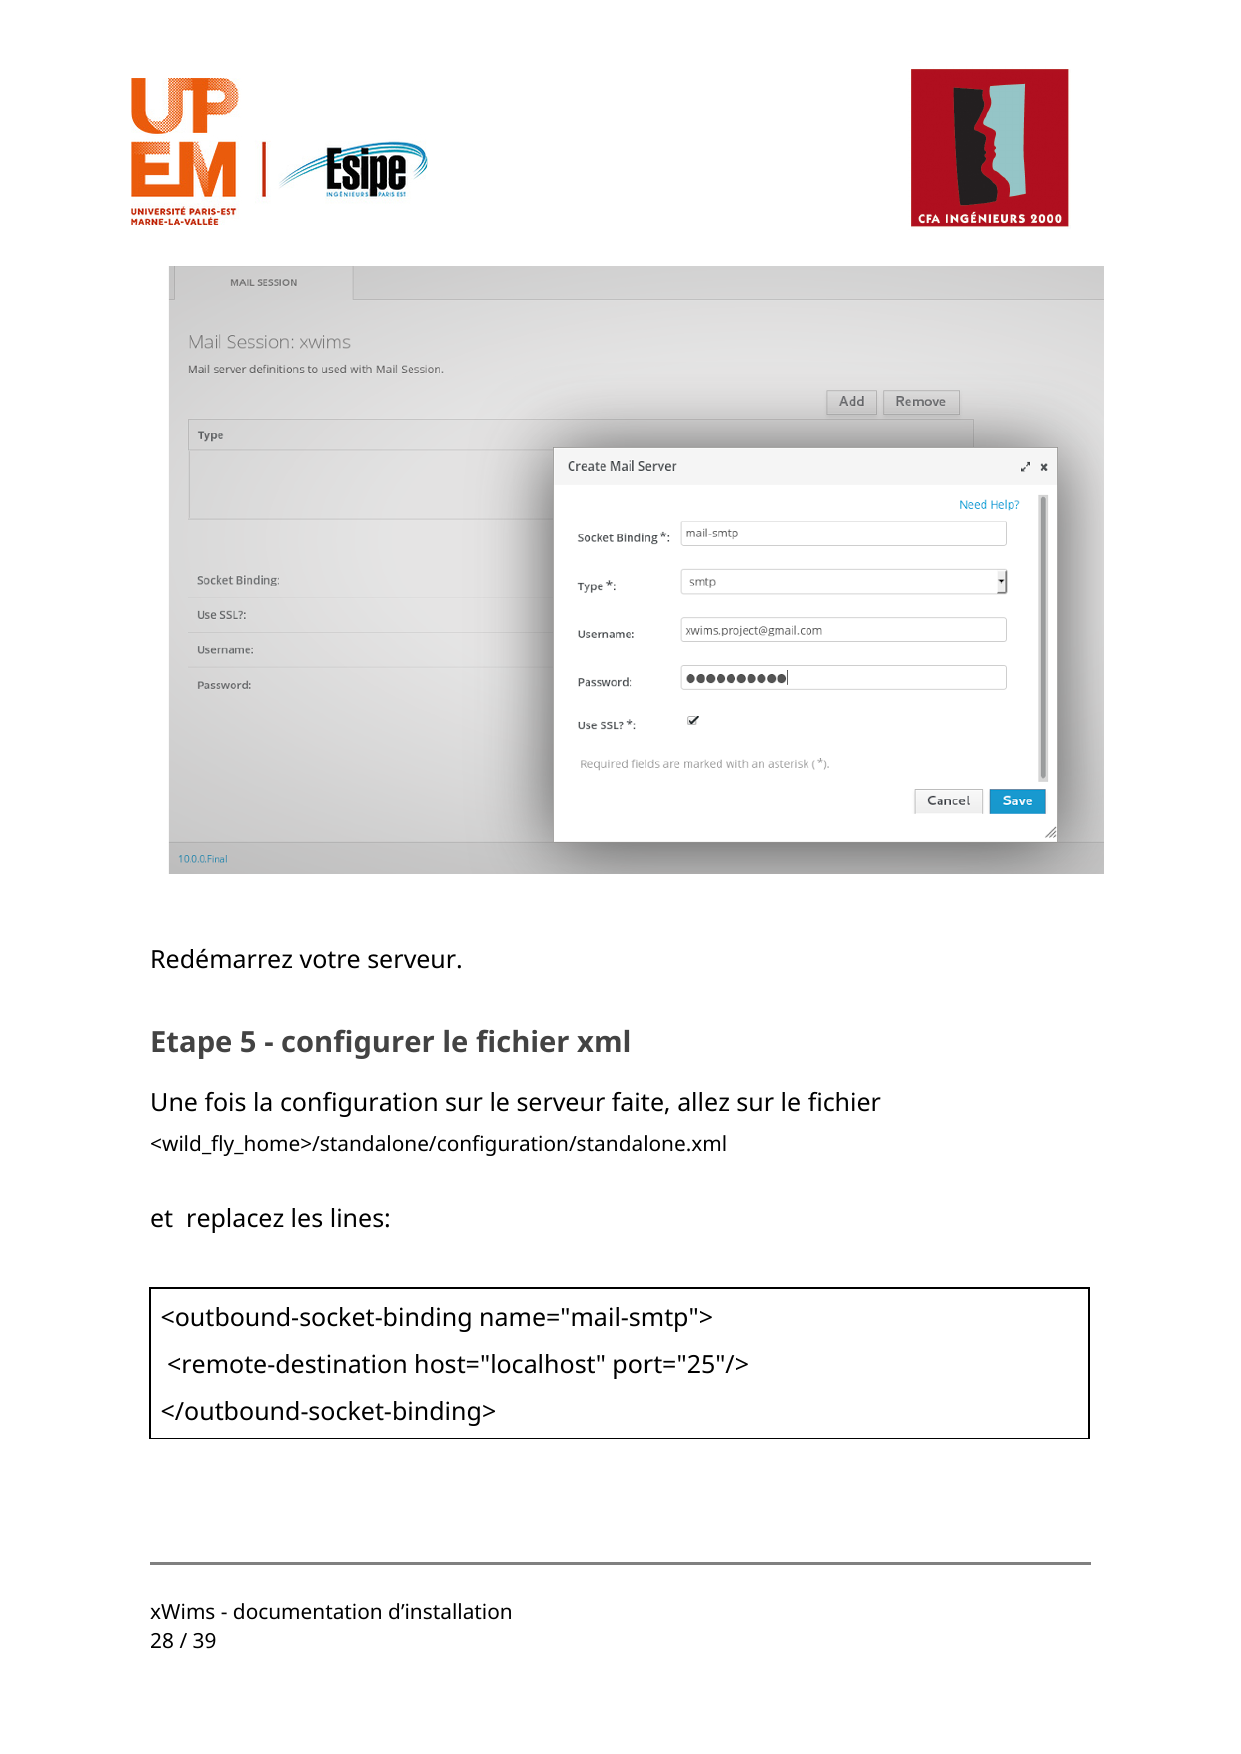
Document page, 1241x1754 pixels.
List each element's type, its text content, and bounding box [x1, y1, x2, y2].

picture [131, 78, 428, 225]
table_header <outbound-socket-binding name="mail-smtp"> <remote-destination host="localhost" port="25"/> </outbound-socket-binding> [151, 1289, 1088, 1438]
picture [168, 266, 1104, 874]
subtitle Etape 5 - configurer le fichier xml [150, 1022, 1091, 1061]
text Redémarrez votre serveur. [150, 941, 1091, 975]
text et replacez les lines: [150, 1201, 1091, 1235]
text Une fois la configuration sur le serveur faite, allez sur le fichier <wild_fly_home>/standalone/configuration/standalone.xml [150, 1084, 1091, 1158]
picture [907, 66, 1072, 230]
